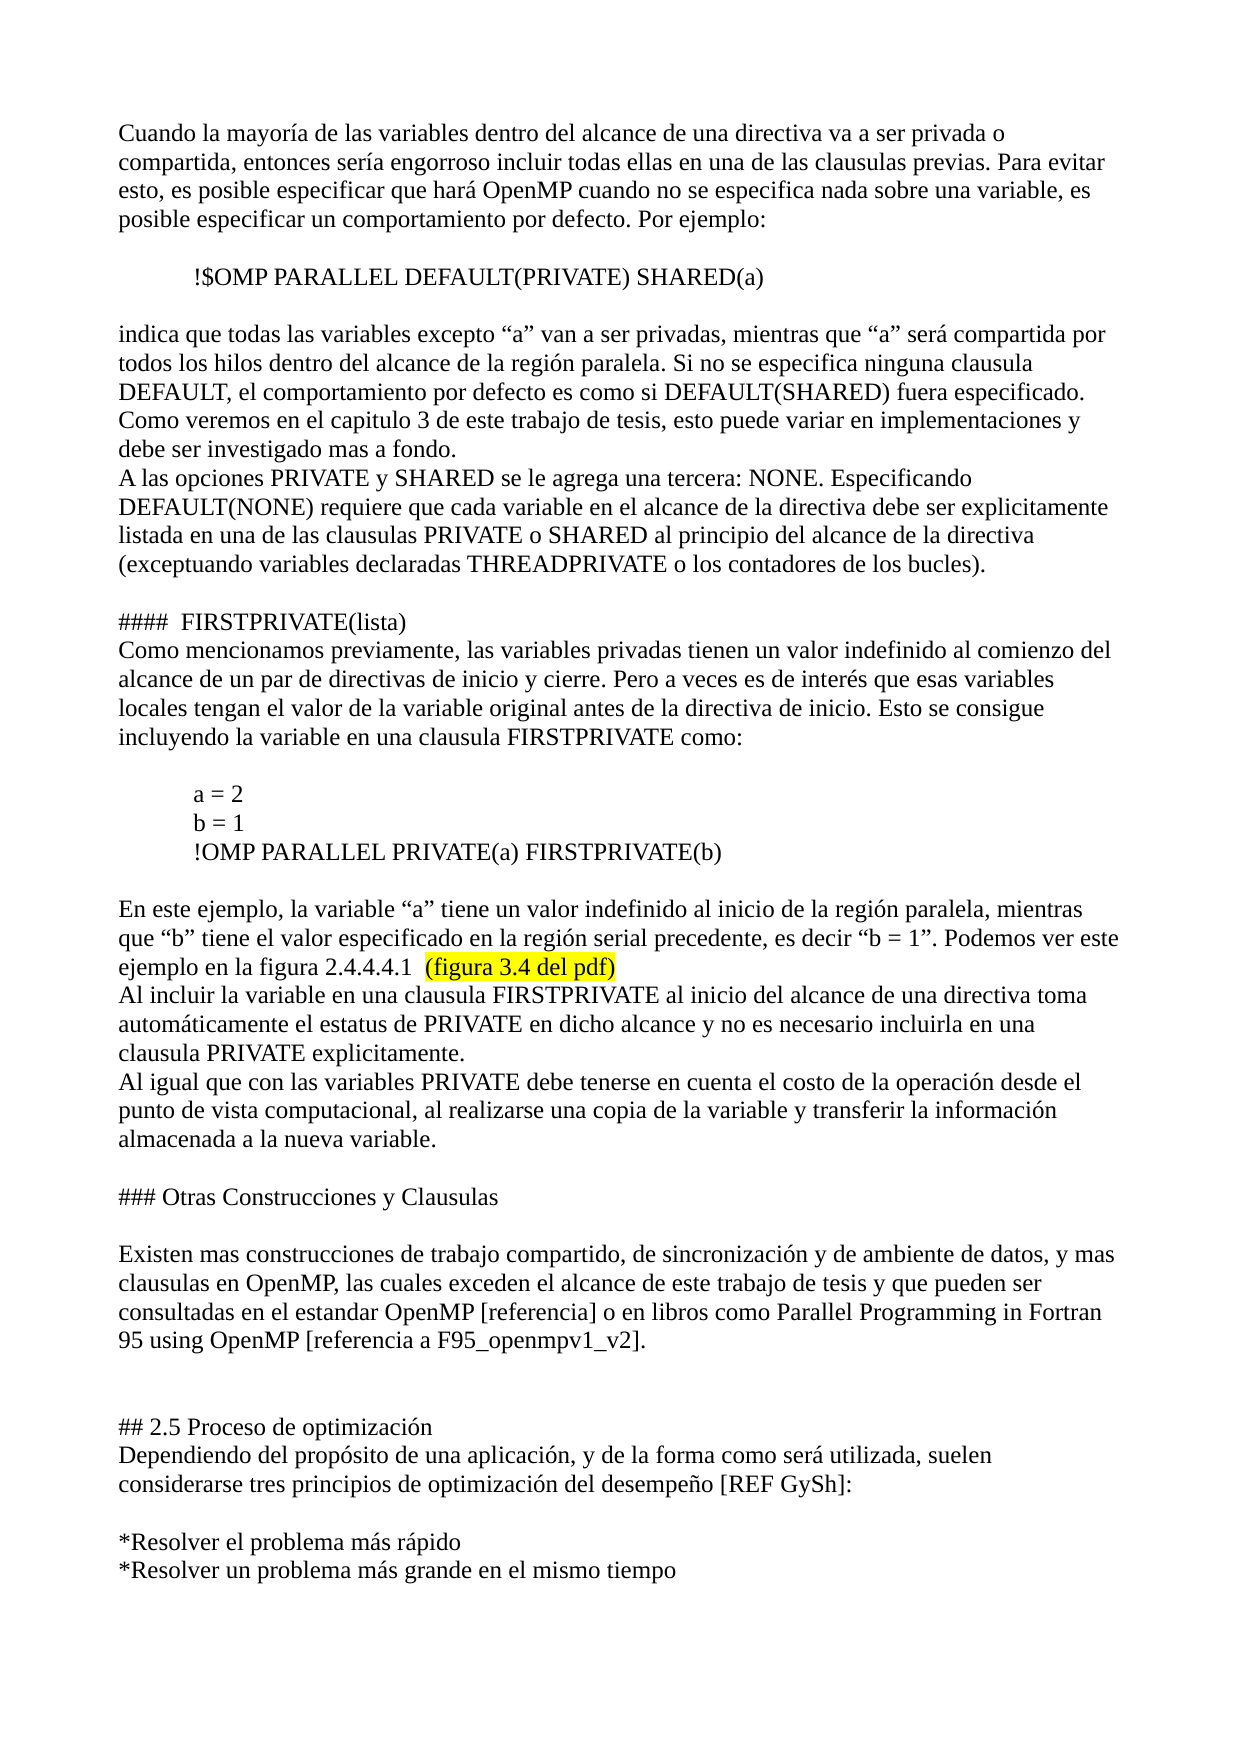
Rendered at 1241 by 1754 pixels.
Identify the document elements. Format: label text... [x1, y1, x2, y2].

text ## 2.5 Proceso de optimización [118, 1412, 1122, 1441]
text Al igual que con las variables PRIVATE debe tenerse en cuenta el costo de la operación desde el punto de vista computacional, al realizarse una copia de la variable y transferir la información almacenada a la nueva variable. [118, 1067, 1122, 1153]
text Existen mas construcciones de trabajo compartido, de sincronización y de ambiente de datos, y mas clausulas en OpenMP, las cuales exceden el alcance de este trabajo de tesis y que pueden ser consultadas en el estandar OpenMP [referencia] o en libros como Parallel Programming in Fortran 95 using OpenMP [referencia a F95_openmpv1_v2]. [118, 1239, 1122, 1354]
text !$OMP PARALLEL DEFAULT(PRIVATE) SHARED(a) [118, 262, 1122, 291]
text indica que todas las variables excepto “a” van a ser privadas, mientras que “a” será compartida por todos los hilos dentro del alcance de la región paralela. Si no se especifica ninguna clausula DEFAULT, el comportamiento por defecto es como si DEFAULT(SHARED) fuera especificado. Como veremos en el capitulo 3 de este trabajo de tesis, esto puede variar en implementaciones y debe ser investigado mas a fondo. [118, 319, 1122, 463]
text A las opciones PRIVATE y SHARED se le agrega una tercera: NONE. Especificando DEFAULT(NONE) requiere que cada variable en el alcance de la directiva debe ser explicitamente listada en una de las clausulas PRIVATE o SHARED al principio del alcance de la directiva (exceptuando variables declaradas THREADPRIVATE o los contadores de los bucles). [118, 463, 1122, 578]
text Cuando la mayoría de las variables dentro del alcance de una directiva va a ser privada o compartida, entonces sería engorroso incluir todas ellas en una de las clausulas previas. Para evitar esto, es posible especificar que hará OpenMP cuando no se especifica nada sobre una variable, es posible especificar un comportamiento por defecto. Por ejemplo: [118, 118, 1122, 233]
text En este ejemplo, la variable “a” tiene un valor indefinido al inicio de la región paralela, mientras que “b” tiene el valor especificado en la región serial precedente, es decir “b = 1”. Podemos ver este ejemplo en la figura 2.4.4.4.1 (figura 3.4 del pdf) [118, 894, 1122, 981]
text b = 1 [118, 808, 1122, 837]
text Como mencionamos previamente, las variables privadas tienen un valor indefinido al comienzo del alcance de un par de directivas de inicio y cierre. Pero a veces es de interés que esas variables locales tengan el valor de la variable original antes de la directiva de inicio. Esto se consigue incluyendo la variable en una clausula FIRSTPRIVATE como: [118, 636, 1122, 751]
text ### Otras Construcciones y Clausulas [118, 1182, 1122, 1211]
text !OMP PARALLEL PRIVATE(a) FIRSTPRIVATE(b) [118, 837, 1122, 866]
text Al incluir la variable en una clausula FIRSTPRIVATE al inicio del alcance de una directiva toma automáticamente el estatus de PRIVATE en dicho alcance y no es necesario incluirla en una clausula PRIVATE explicitamente. [118, 981, 1122, 1067]
text a = 2 [118, 779, 1122, 808]
text *Resolver el problema más rápido [118, 1527, 1122, 1556]
text *Resolver un problema más grande en el mismo tiempo [118, 1556, 1122, 1584]
text Dependiendo del propósito de una aplicación, y de la forma como será utilizada, suelen considerarse tres principios de optimización del desempeño [REF GySh]: [118, 1441, 1122, 1498]
text #### FIRSTPRIVATE(lista) [118, 607, 1122, 636]
